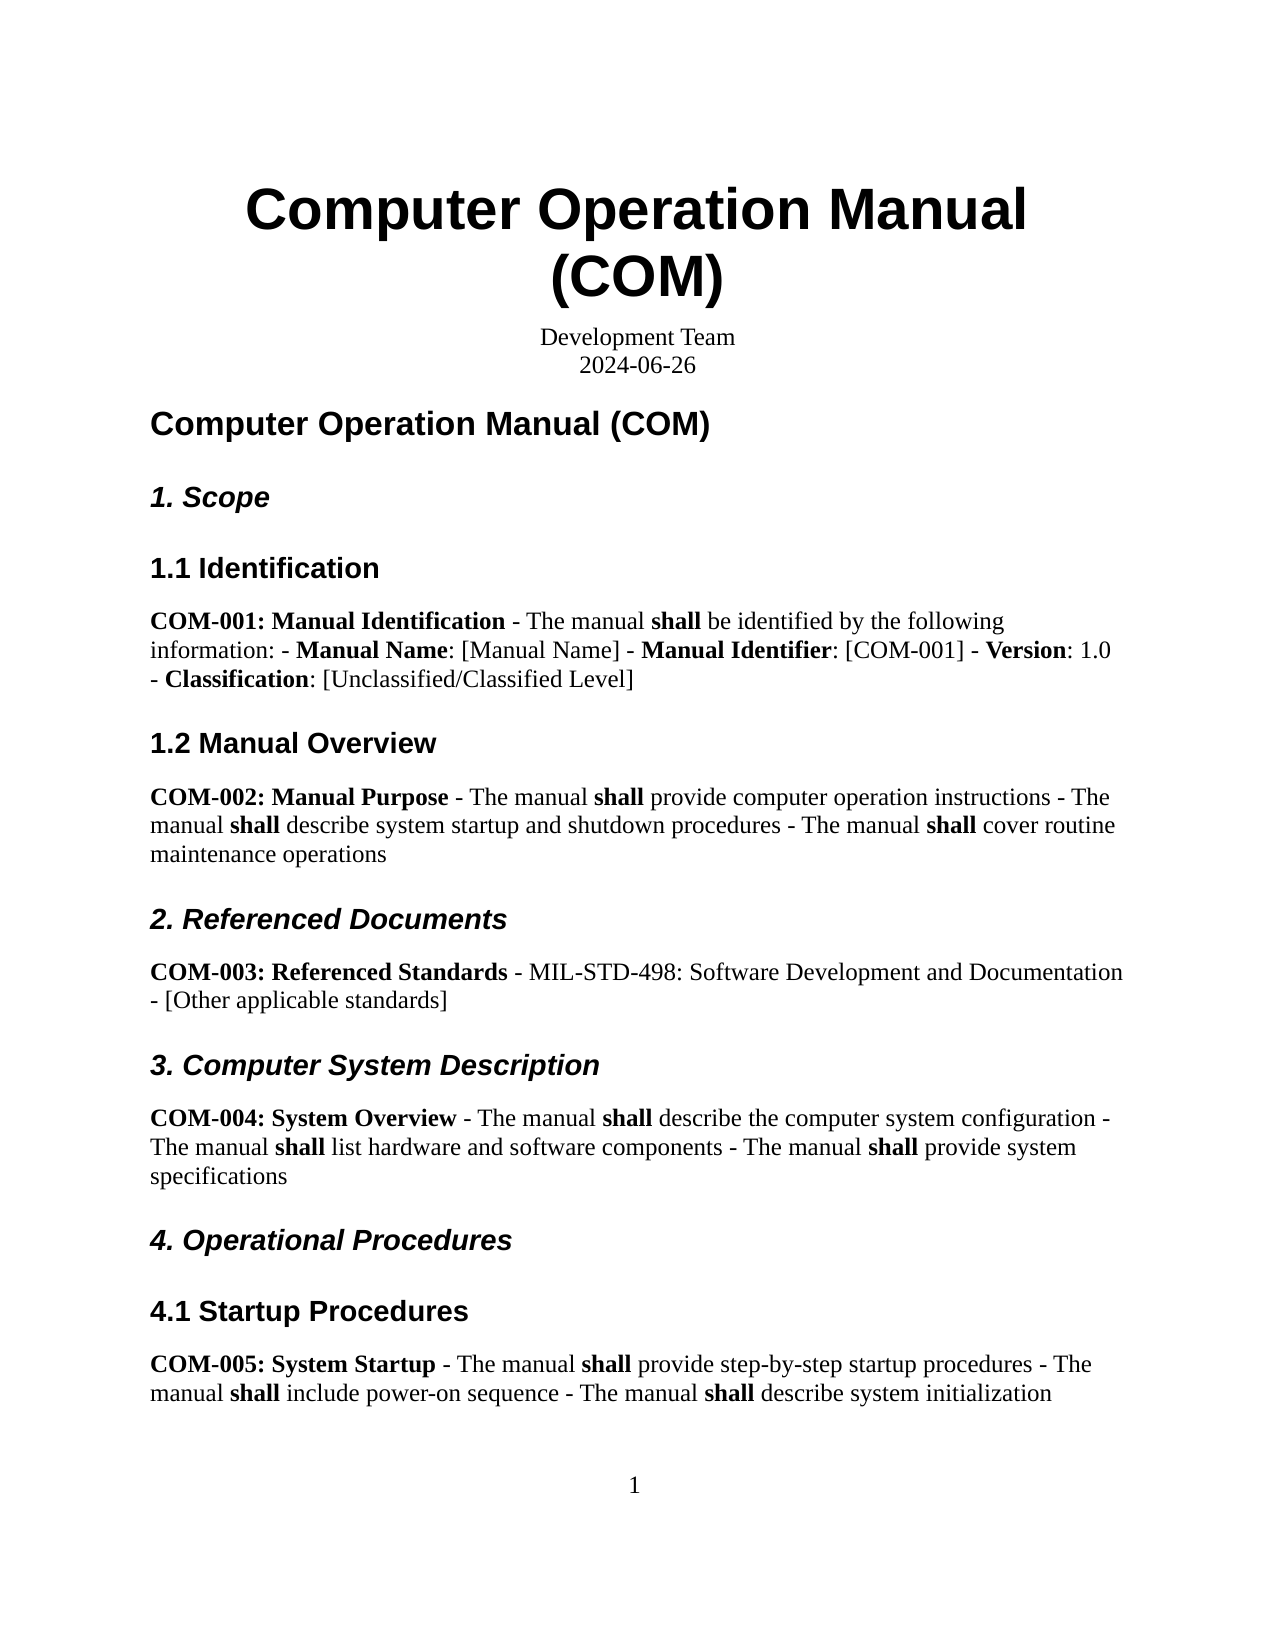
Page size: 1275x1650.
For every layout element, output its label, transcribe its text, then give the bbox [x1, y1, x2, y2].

text COM-004: System Overview - The manual shall describe the computer system configuration - The manual shall list hardware and software components - The manual shall provide system specifications [150, 1103, 1125, 1189]
subtitle Computer Operation Manual (COM) [150, 404, 1125, 443]
title Computer Operation Manual (COM) [150, 175, 1125, 309]
subtitle 1.2 Manual Overview [150, 727, 1125, 760]
subtitle 1.1 Identification [150, 551, 1125, 585]
subtitle 1. Scope [150, 480, 1125, 514]
text COM-002: Manual Purpose - The manual shall provide computer operation instructions - The manual shall describe system startup and shutdown procedures - The manual shall cover routine maintenance operations [150, 782, 1125, 868]
text Development Team [150, 322, 1125, 350]
subtitle 2. Referenced Documents [150, 902, 1125, 935]
subtitle 4. Operational Procedures [150, 1223, 1125, 1257]
subtitle 3. Computer System Description [150, 1048, 1125, 1082]
subtitle 4.1 Startup Procedures [150, 1294, 1125, 1328]
text 2024-06-26 [150, 350, 1125, 379]
text COM-003: Referenced Standards - MIL-STD-498: Software Development and Documentation - [Other applicable standards] [150, 957, 1125, 1014]
text COM-001: Manual Identification - The manual shall be identified by the following information: - Manual Name: [Manual Name] - Manual Identifier: [COM-001] - Version: 1.0 - Classification: [Unclassified/Classified Level] [150, 606, 1125, 693]
text COM-005: System Startup - The manual shall provide step-by-step startup procedures - The manual shall include power-on sequence - The manual shall describe system initialization [150, 1349, 1125, 1407]
